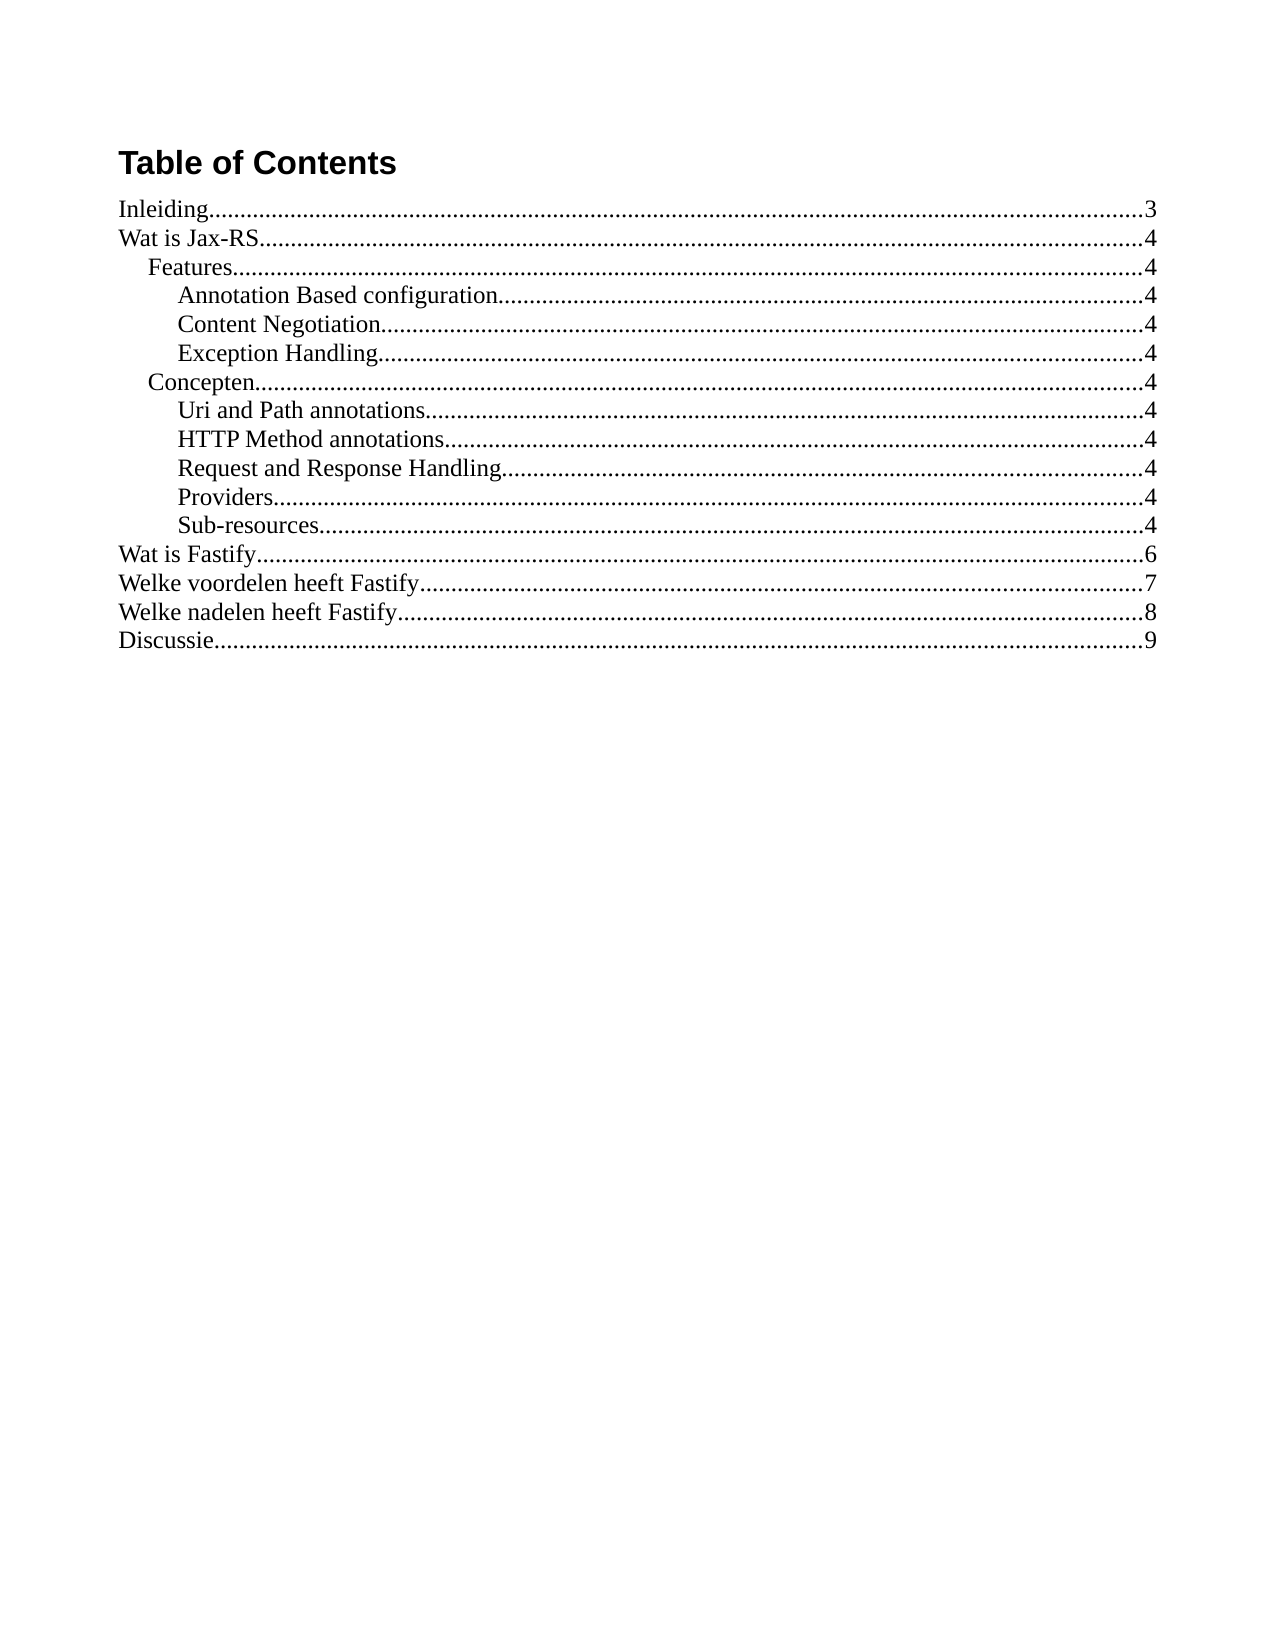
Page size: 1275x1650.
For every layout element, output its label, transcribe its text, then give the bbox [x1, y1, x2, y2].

text Request and Response Handling 4 [177, 453, 1157, 482]
text Providers 4 [177, 482, 1157, 510]
subtitle Table of Contents [118, 143, 1157, 182]
text Exception Handling 4 [177, 338, 1157, 367]
text Discussie 9 [118, 625, 1157, 654]
text Sub-resources 4 [177, 510, 1157, 539]
text Concepten 4 [148, 367, 1157, 395]
text Content Negotiation 4 [177, 309, 1157, 338]
text Features 4 [148, 252, 1157, 280]
text Welke nadelen heeft Fastify 8 [118, 597, 1157, 625]
text Uri and Path annotations 4 [177, 395, 1157, 424]
text HTTP Method annotations 4 [177, 424, 1157, 453]
text Wat is Fastify 6 [118, 539, 1157, 568]
text Welke voordelen heeft Fastify 7 [118, 568, 1157, 597]
text Inleiding 3 [118, 194, 1157, 223]
text Wat is Jax-RS 4 [118, 223, 1157, 252]
text Annotation Based configuration 4 [177, 280, 1157, 309]
